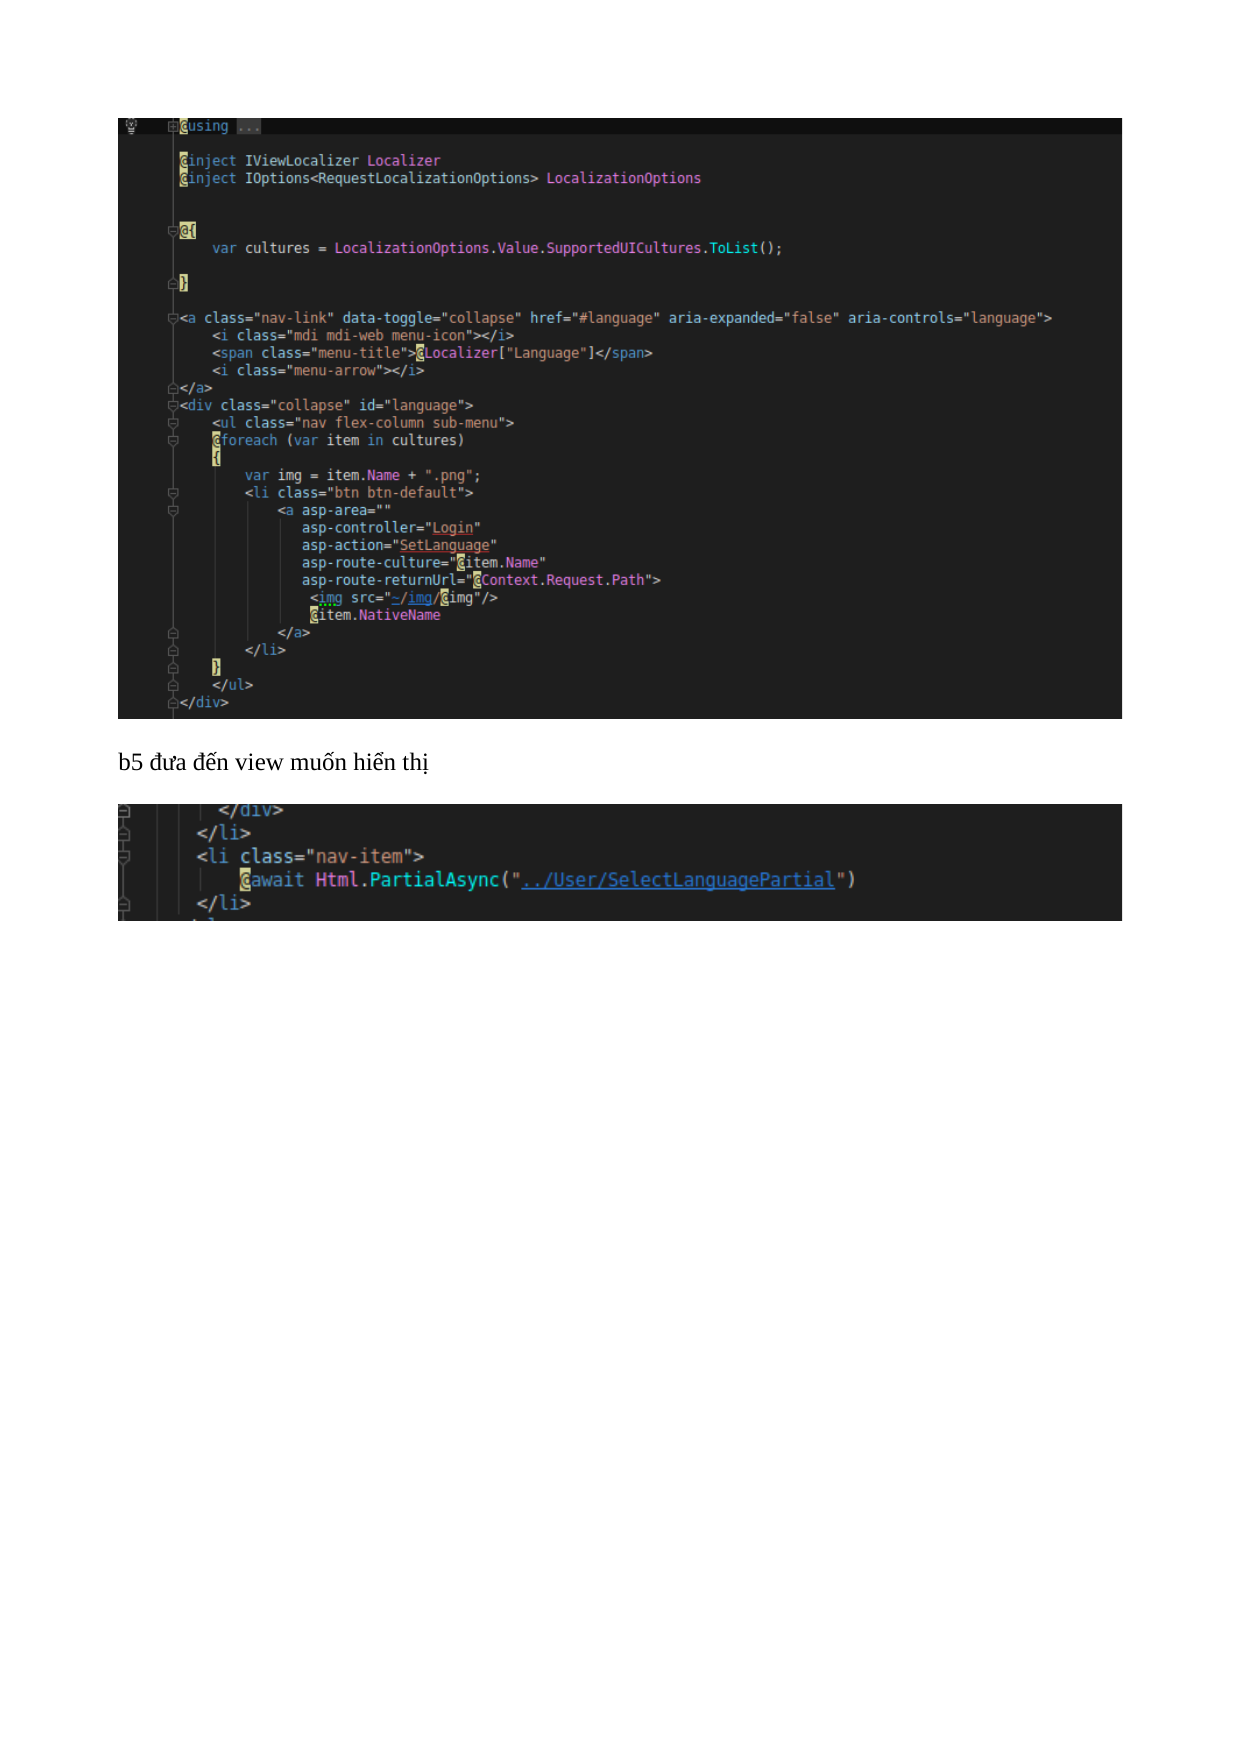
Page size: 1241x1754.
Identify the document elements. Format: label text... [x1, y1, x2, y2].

picture [118, 118, 1123, 719]
text b5 đưa đến view muốn hiển thị [118, 747, 1122, 776]
picture [118, 804, 1123, 921]
